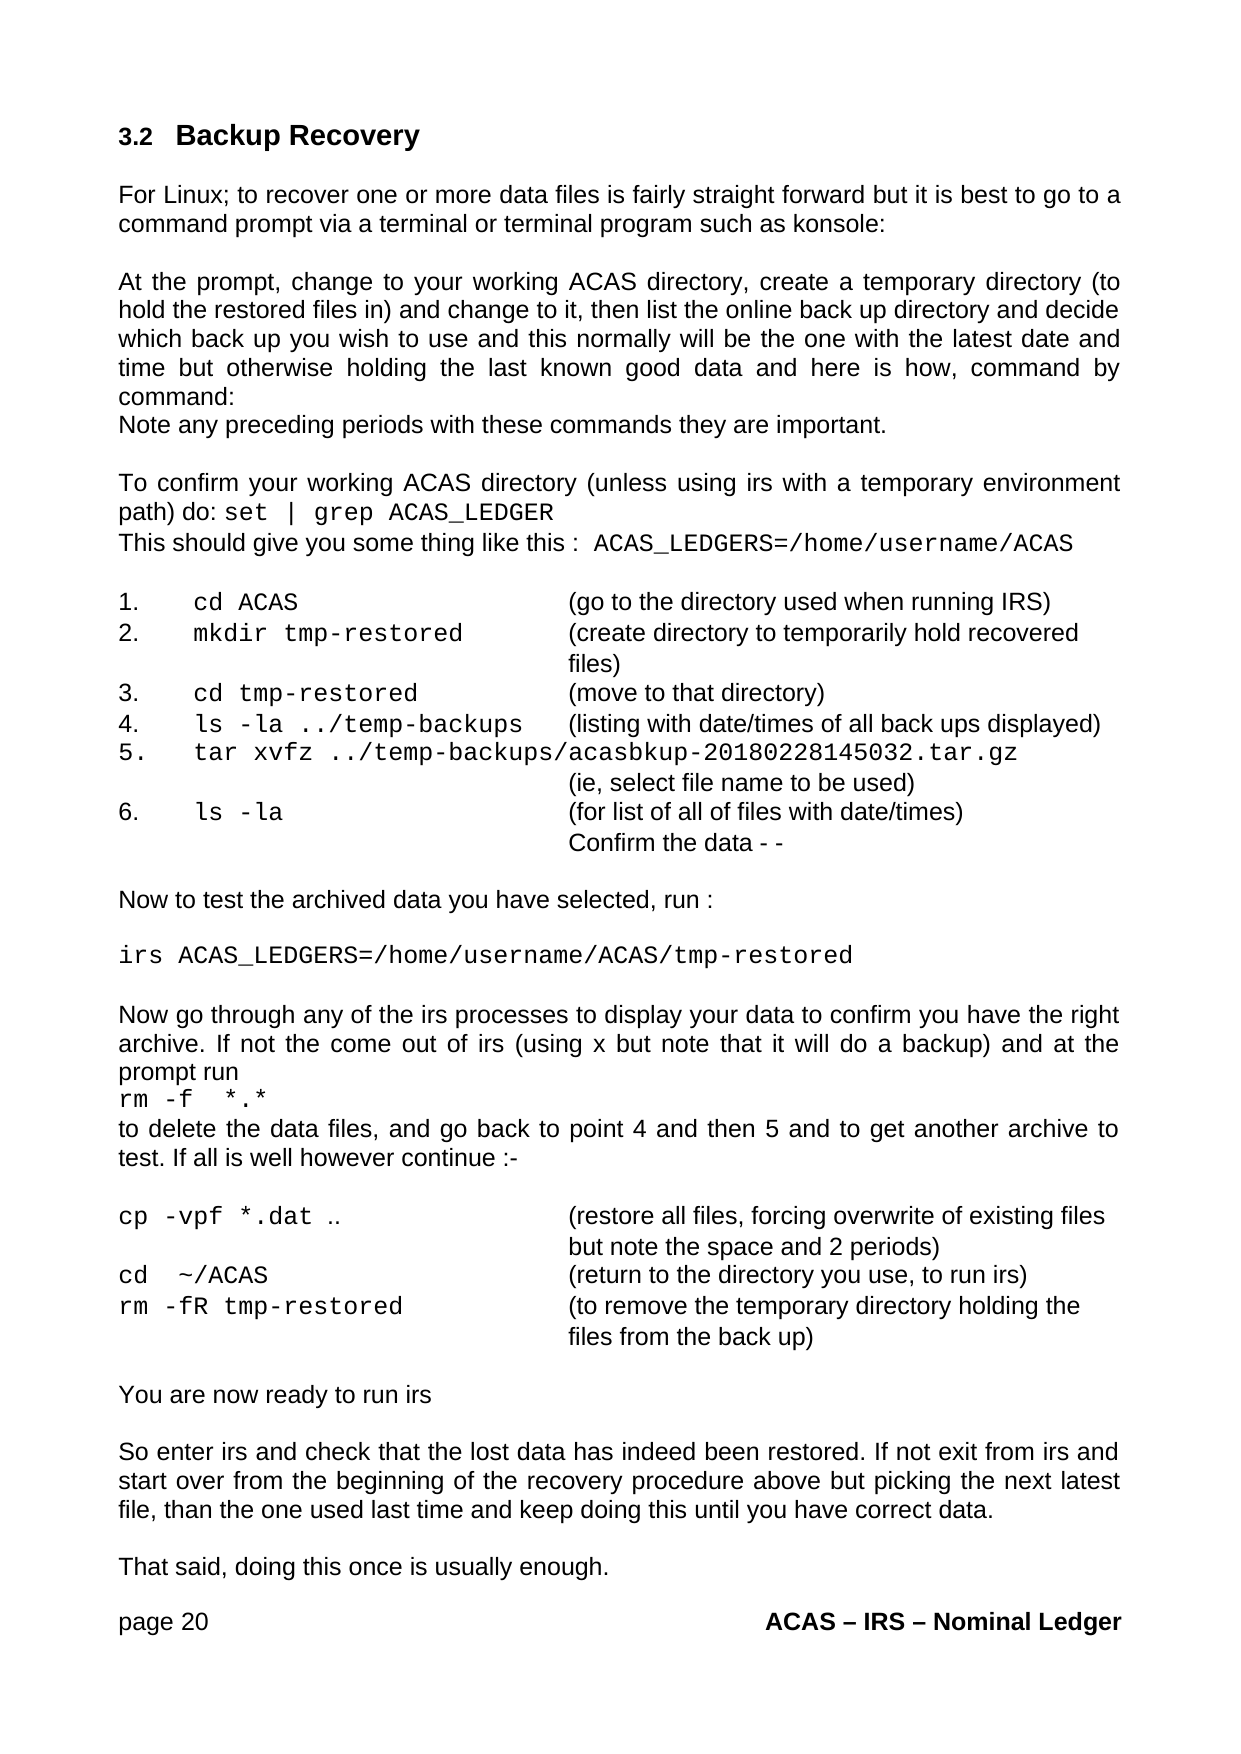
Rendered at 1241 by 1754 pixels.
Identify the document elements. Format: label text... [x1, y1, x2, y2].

list rm -fR tmp-restored (to remove the temporary directory holding the [118, 1291, 1122, 1322]
list Confirm the data - - [118, 828, 1122, 857]
text You are now ready to run irs [118, 1380, 1122, 1408]
subtitle Backup Recovery [118, 118, 1122, 152]
list but note the space and 2 periods) [118, 1232, 1122, 1260]
list cd ACAS (go to the directory used when running IRS) [118, 587, 1122, 618]
text This should give you some thing like this : ACAS_LEDGERS=/home/username/ACAS [118, 528, 1122, 558]
list cp -vpf *.dat .. (restore all files, forcing overwrite of existing files [118, 1201, 1122, 1232]
list ls -la (for list of all of files with date/times) [118, 797, 1122, 828]
text To confirm your working ACAS directory (unless using irs with a temporary environment path) do: set | grep ACAS_LEDGER [118, 468, 1122, 528]
list ls -la ../temp-backups (listing with date/times of all back ups displayed) [118, 709, 1122, 740]
list tar xvfz ../temp-backups/acasbkup-20180228145032.tar.gz [118, 740, 1122, 768]
list cd ~/ACAS (return to the directory you use, to run irs) [118, 1260, 1122, 1291]
text That said, doing this once is usually enough. [118, 1552, 1122, 1581]
list (ie, select file name to be used) [118, 768, 1122, 797]
text Now go through any of the irs processes to display your data to confirm you have the right archive. If not the come out of irs (using x but note that it will do a backup) and at the prompt run [118, 1000, 1122, 1086]
text Now to test the archived data you have selected, run : [118, 885, 1122, 914]
text irs ACAS_LEDGERS=/home/username/ACAS/tmp-restored [118, 943, 1122, 971]
list files from the back up) [118, 1322, 1122, 1351]
list cd tmp-restored (move to that directory) [118, 678, 1122, 709]
text At the prompt, change to your working ACAS directory, create a temporary directory (to hold the restored files in) and change to it, then list the online back up directory and decide which back up you wish to use and this normally will be the one with the latest date and time but otherwise holding the last known good data and here is how, command by command: [118, 267, 1122, 410]
text to delete the data files, and go back to point 4 and then 5 and to get another archive to test. If all is well however continue :- [118, 1114, 1122, 1172]
text Note any preceding periods with these commands they are important. [118, 410, 1122, 439]
text rm -f *.* [118, 1086, 1122, 1114]
text For Linux; to recover one or more data files is fairly straight forward but it is best to go to a command prompt via a terminal or terminal program such as konsole: [118, 180, 1122, 238]
list mkdir tmp-restored (create directory to temporarily hold recovered files) [118, 618, 1122, 678]
text So enter irs and check that the lost data has indeed been restored. If not exit from irs and start over from the beginning of the recovery procedure above but picking the next latest file, than the one used last time and keep doing this until you have correct data. [118, 1437, 1122, 1523]
